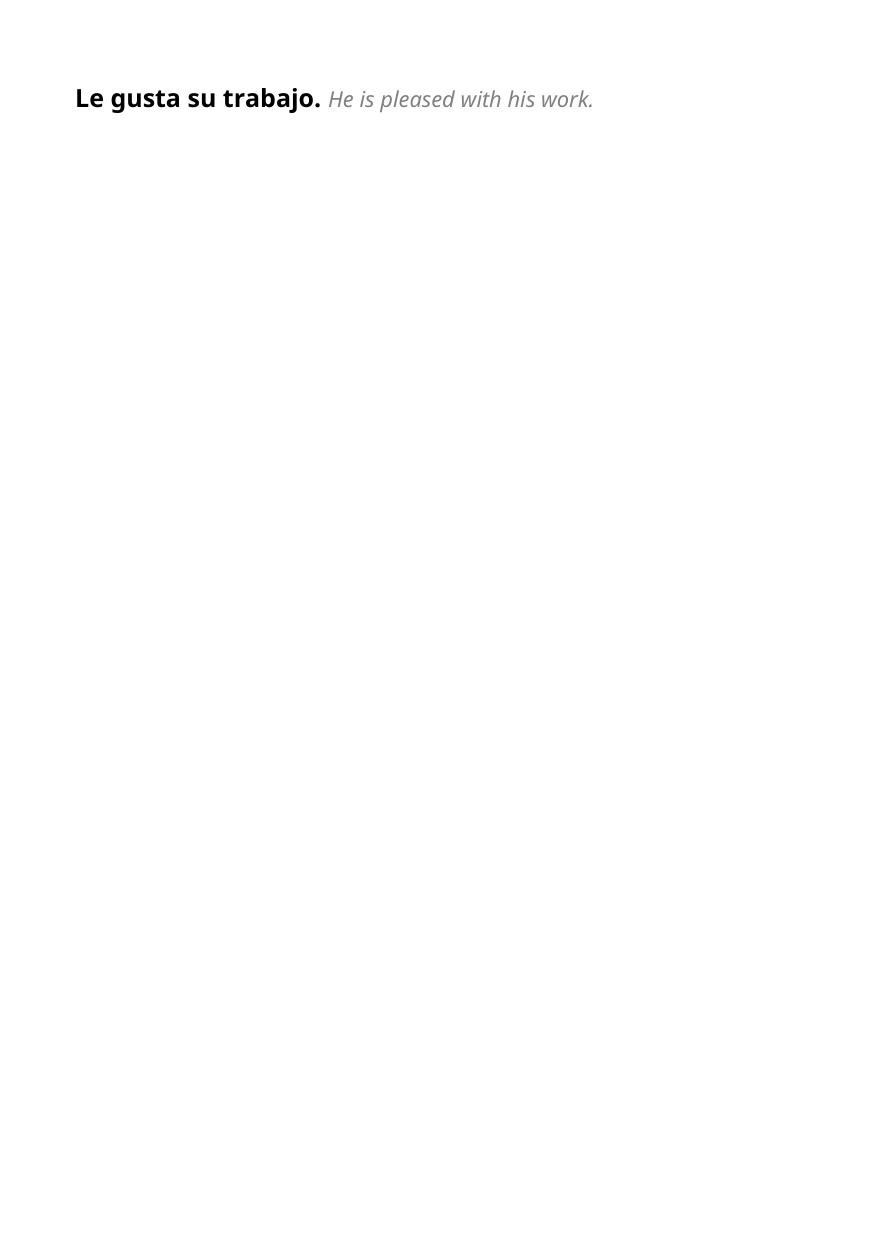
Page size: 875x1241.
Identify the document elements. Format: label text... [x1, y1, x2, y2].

text Le gusta su trabajo. He is pleased with his work. [75, 81, 799, 115]
